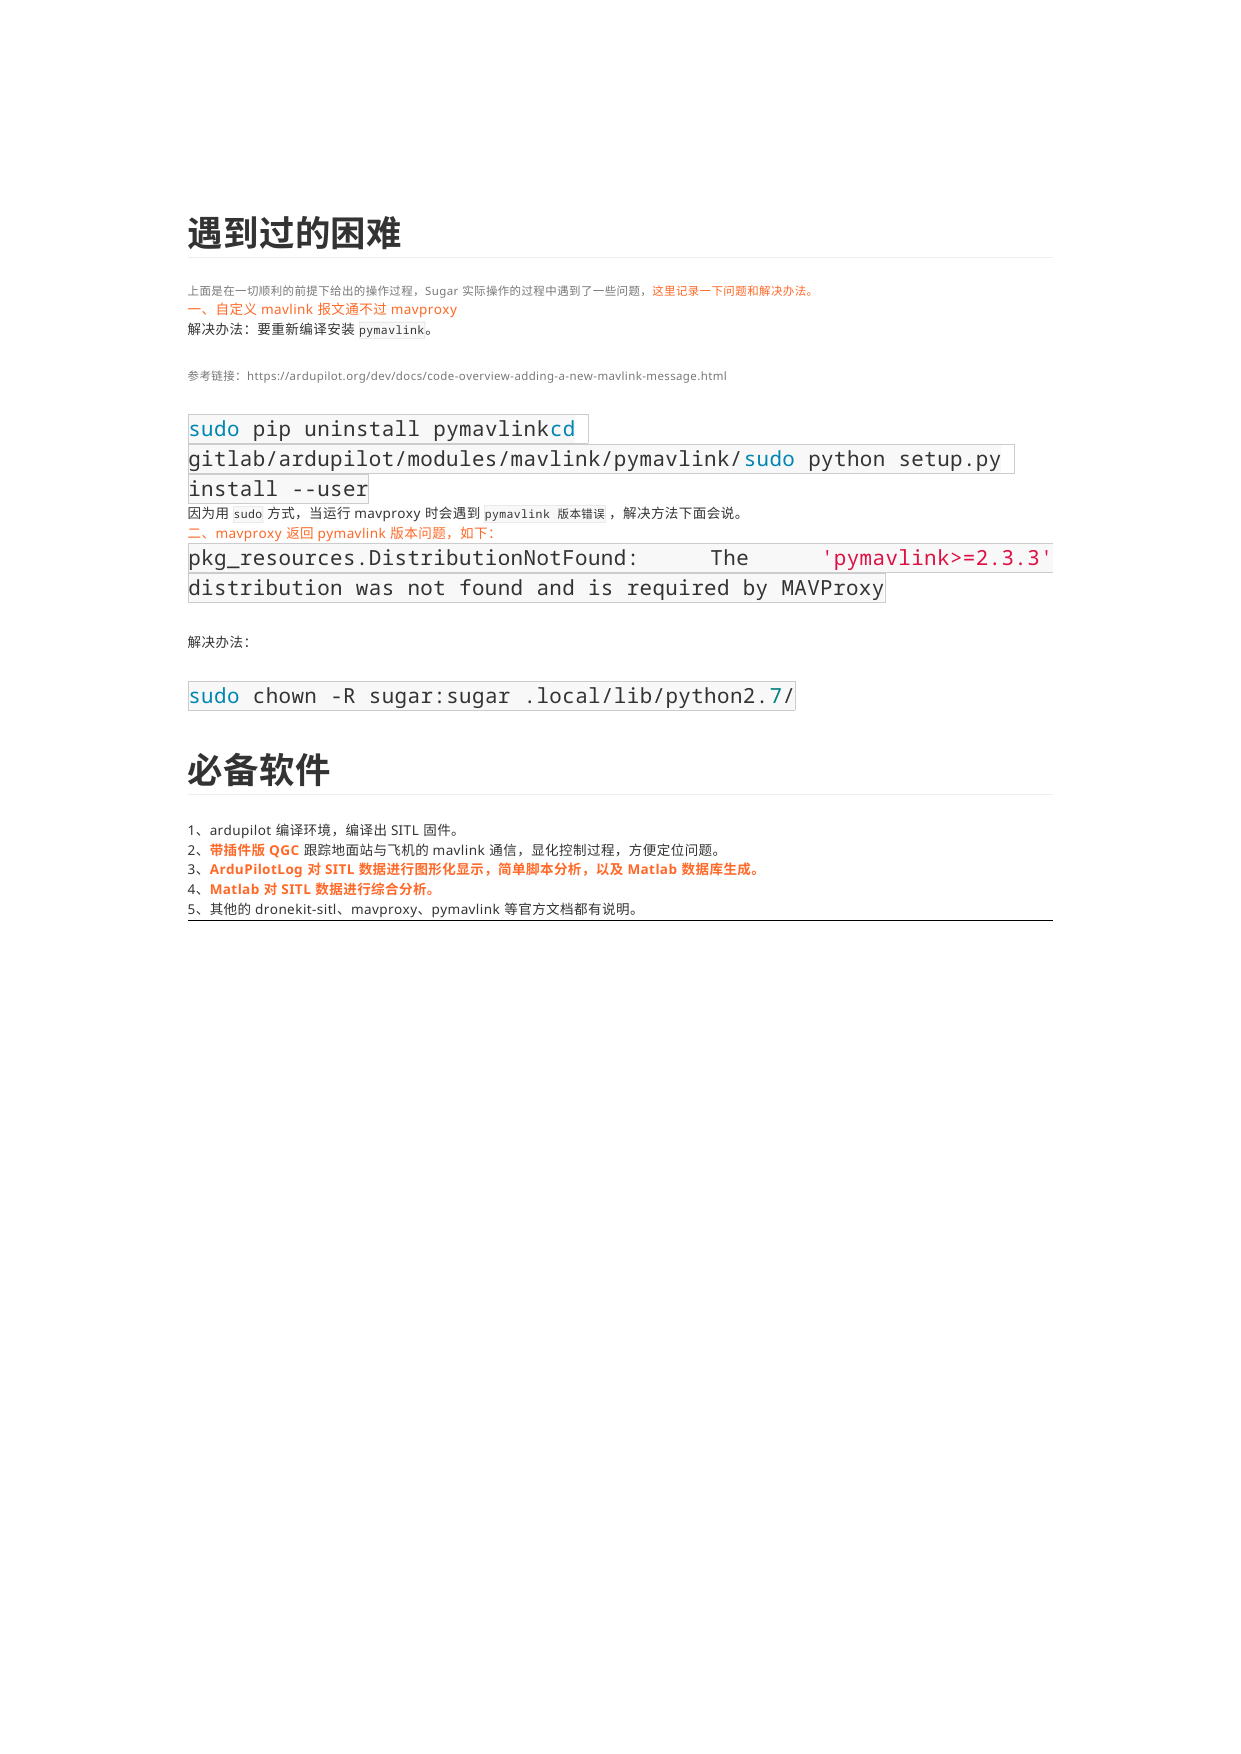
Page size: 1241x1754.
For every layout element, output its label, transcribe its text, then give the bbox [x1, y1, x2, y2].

subtitle 必备软件 [187, 743, 1053, 795]
text 一、自定义 mavlink 报文通不过 mavproxy 解决办法：要重新编译安装 pymavlink。 [187, 299, 1053, 338]
text 1、ardupilot 编译环境，编译出 SITL 固件。 2、带插件版 QGC 跟踪地面站与飞机的 mavlink 通信，显化控制过程，方便定位问题。 3、ArduPilotLog 对 SITL 数据进行图形化显示，简单脚本分析，以及 Matlab 数据库生成。 4、Matlab 对 SITL 数据进行综合分析。 5、其他的 dronekit-sitl、mavproxy、pymavlink 等官方文档都有说明。 [187, 820, 1053, 921]
text 解决办法： [187, 632, 1053, 651]
text 二、mavproxy 返回 pymavlink 版本问题，如下： [187, 523, 1053, 542]
text distribution was not found and is required by MAVProxy [189, 574, 885, 602]
text sudo pip uninstall pymavlinkcd gitlab/ardupilot/modules/mavlink/pymavlink/sudo python setup.py install --user [369, 413, 1053, 503]
text 因为用 sudo 方式，当运行 mavproxy 时会遇到 pymavlink 版本错误 ，解决方法下面会说。 [187, 503, 1053, 523]
text sudo chown -R sugar:sugar .local/lib/python2.7/ [187, 680, 1053, 710]
text sudo pip uninstall pymavlinkcd gitlab/ardupilot/modules/mavlink/pymavlink/sudo python setup.py install --user [189, 475, 368, 503]
text sudo pip uninstall pymavlinkcd gitlab/ardupilot/modules/mavlink/pymavlink/sudo python setup.py install --user [189, 415, 588, 443]
text 上面是在一切顺利的前提下给出的操作过程，Sugar 实际操作的过程中遇到了一些问题，这里记录一下问题和解决办法。 [187, 282, 1053, 299]
text 参考链接：https://ardupilot.org/dev/docs/code-overview-adding-a-new-mavlink-message.html [187, 367, 1053, 384]
subtitle 遇到过的困难 [187, 205, 1053, 257]
text sudo pip uninstall pymavlinkcd gitlab/ardupilot/modules/mavlink/pymavlink/sudo python setup.py install --user [189, 445, 1014, 473]
text [886, 573, 1053, 602]
text pkg_resources.DistributionNotFound: The 'pymavlink>=2.3.3' [189, 544, 1053, 572]
